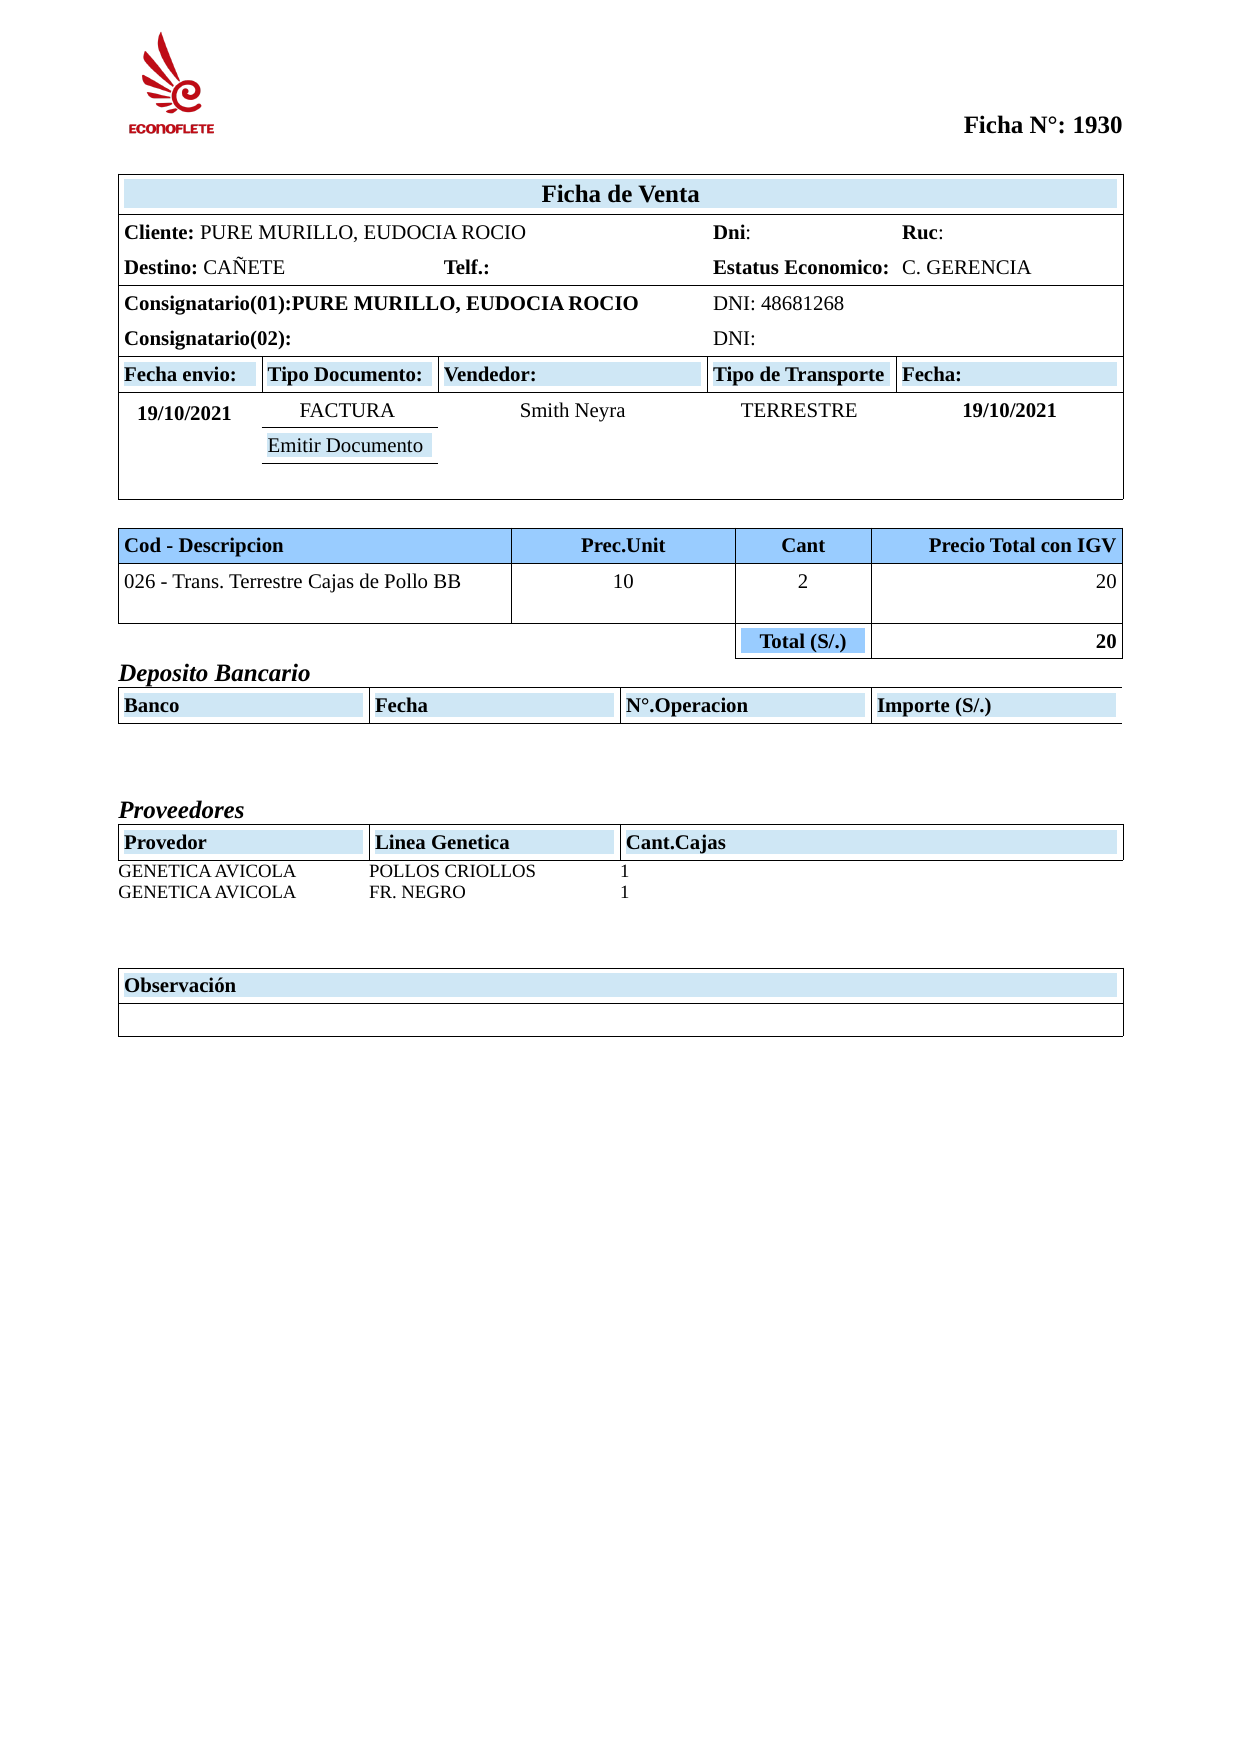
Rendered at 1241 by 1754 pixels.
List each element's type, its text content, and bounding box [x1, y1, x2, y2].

table_cell Total (S/.) [736, 624, 871, 658]
table_header Provedor [119, 825, 369, 859]
table_cell [118, 747, 369, 771]
table_cell Smith Neyra [438, 393, 707, 498]
table_cell Dni: [707, 215, 896, 249]
table_cell [119, 1004, 1123, 1036]
table_header Cant.Cajas [621, 825, 1123, 859]
table_cell [118, 946, 369, 967]
table_cell [369, 771, 620, 795]
table_cell 20 [872, 624, 1122, 658]
table_header Importe (S/.) [872, 688, 1122, 723]
table_cell Ruc: [896, 215, 1123, 249]
table_cell DNI: [707, 321, 1123, 356]
table_cell Consignatario(02): [119, 321, 707, 356]
table_cell [369, 903, 620, 924]
table_header Linea Genetica [370, 825, 620, 859]
table_cell 19/10/2021 [119, 393, 262, 498]
table_cell Cliente: PURE MURILLO, EUDOCIA ROCIO [119, 215, 707, 249]
table_cell [871, 747, 1122, 771]
table_cell FR. NEGRO [369, 881, 620, 903]
table_header N°.Operacion [621, 688, 871, 723]
table_cell 20 [872, 564, 1122, 623]
table_cell Tipo de Transporte [708, 357, 896, 392]
table_cell TERRESTRE [707, 393, 896, 498]
table_cell Fecha: [897, 357, 1123, 392]
table_header Cant [736, 529, 871, 563]
table_cell 2 [736, 564, 871, 623]
table_cell Estatus Economico: [707, 249, 896, 285]
table_header Fecha [370, 688, 620, 723]
table_cell 1 [620, 881, 1123, 903]
table_cell FACTURA [262, 393, 438, 427]
table_cell [369, 924, 620, 946]
table_cell GENETICA AVICOLA [118, 881, 369, 903]
picture [118, 31, 225, 134]
text Deposito Bancario [118, 658, 1122, 687]
table_cell [118, 924, 369, 946]
table_cell 19/10/2021 [896, 393, 1123, 498]
table_cell [871, 724, 1122, 747]
table_cell Destino: CAÑETE [119, 249, 438, 285]
table_header Banco [119, 688, 369, 723]
table_cell GENETICA AVICOLA [118, 861, 369, 881]
table_header Ficha de Venta [119, 175, 1123, 214]
table_cell Telf.: [438, 249, 707, 285]
table_cell [620, 724, 871, 747]
table_cell Consignatario(01):PURE MURILLO, EUDOCIA ROCIO [119, 286, 707, 321]
table_cell [369, 946, 620, 967]
table_header Prec.Unit [512, 529, 735, 563]
table_cell [118, 771, 369, 795]
table_cell C. GERENCIA [896, 249, 1123, 285]
table_cell POLLOS CRIOLLOS [369, 861, 620, 881]
table_cell [369, 724, 620, 747]
table_cell [118, 724, 369, 747]
table_cell [620, 903, 1123, 924]
table_cell [620, 924, 1123, 946]
table_header Observación [119, 969, 1123, 1003]
table_cell [871, 771, 1122, 795]
table_cell Emitir Documento [262, 428, 438, 463]
table_cell 026 - Trans. Terrestre Cajas de Pollo BB [119, 564, 511, 623]
text Proveedores [118, 795, 1122, 824]
table_cell [118, 624, 511, 658]
table_cell Vendedor: [439, 357, 707, 392]
table_cell 10 [512, 564, 735, 623]
table_header Precio Total con IGV [872, 529, 1122, 563]
table_cell DNI: 48681268 [707, 286, 1123, 321]
table_cell [620, 946, 1123, 967]
table_cell Fecha envio: [119, 357, 262, 392]
table_cell [620, 771, 871, 795]
table_cell [620, 747, 871, 771]
table_cell [511, 624, 735, 658]
table_cell Tipo Documento: [263, 357, 438, 392]
table_cell [118, 903, 369, 924]
table_cell [369, 747, 620, 771]
table_cell 1 [620, 861, 1123, 881]
table_header Cod - Descripcion [119, 529, 511, 563]
table_cell [262, 464, 438, 498]
